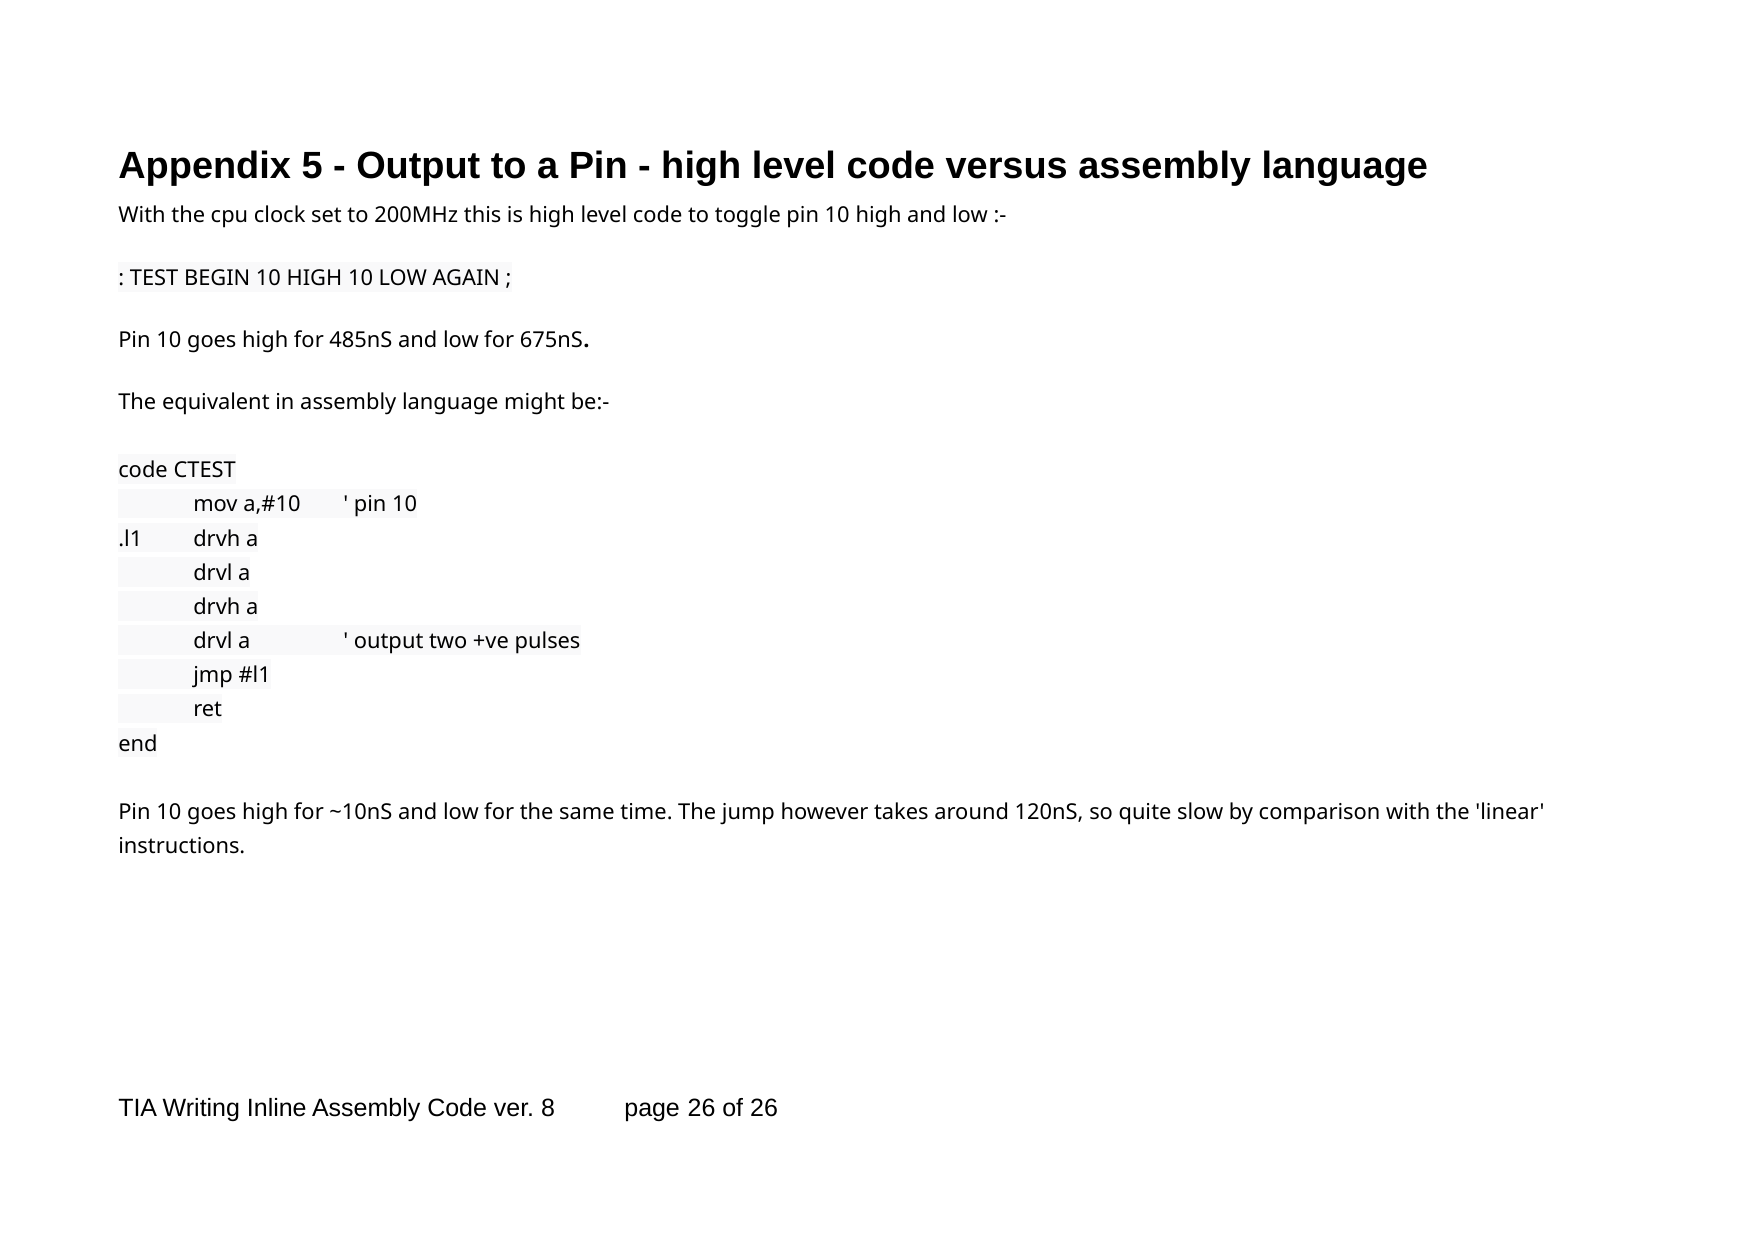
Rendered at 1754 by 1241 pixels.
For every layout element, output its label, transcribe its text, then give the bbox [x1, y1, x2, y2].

text With the cpu clock set to 200MHz this is high level code to toggle pin 10 high and low :- [118, 199, 1636, 229]
text code CTEST [118, 454, 1636, 484]
text : TEST BEGIN 10 HIGH 10 LOW AGAIN ; [118, 233, 1636, 292]
text Pin 10 goes high for ~10nS and low for the same time. The jump however takes around 120nS, so quite slow by comparison with the 'linear' instructions. [118, 796, 1636, 860]
text The equivalent in assembly language might be:- [118, 386, 1636, 416]
text drvh a [118, 591, 1636, 621]
text mov a,#10 ' pin 10 [118, 488, 1636, 518]
subtitle Appendix 5 - Output to a Pin - high level code versus assembly language [118, 143, 1636, 187]
text jmp #l1 [118, 659, 1636, 689]
text drvl a ' output two +ve pulses [118, 625, 1636, 655]
text .l1 drvh a [118, 523, 1636, 552]
text end [118, 728, 1636, 757]
text drvl a [118, 557, 1636, 587]
text ret [118, 693, 1636, 723]
text Pin 10 goes high for 485nS and low for 675nS. [118, 296, 1636, 354]
